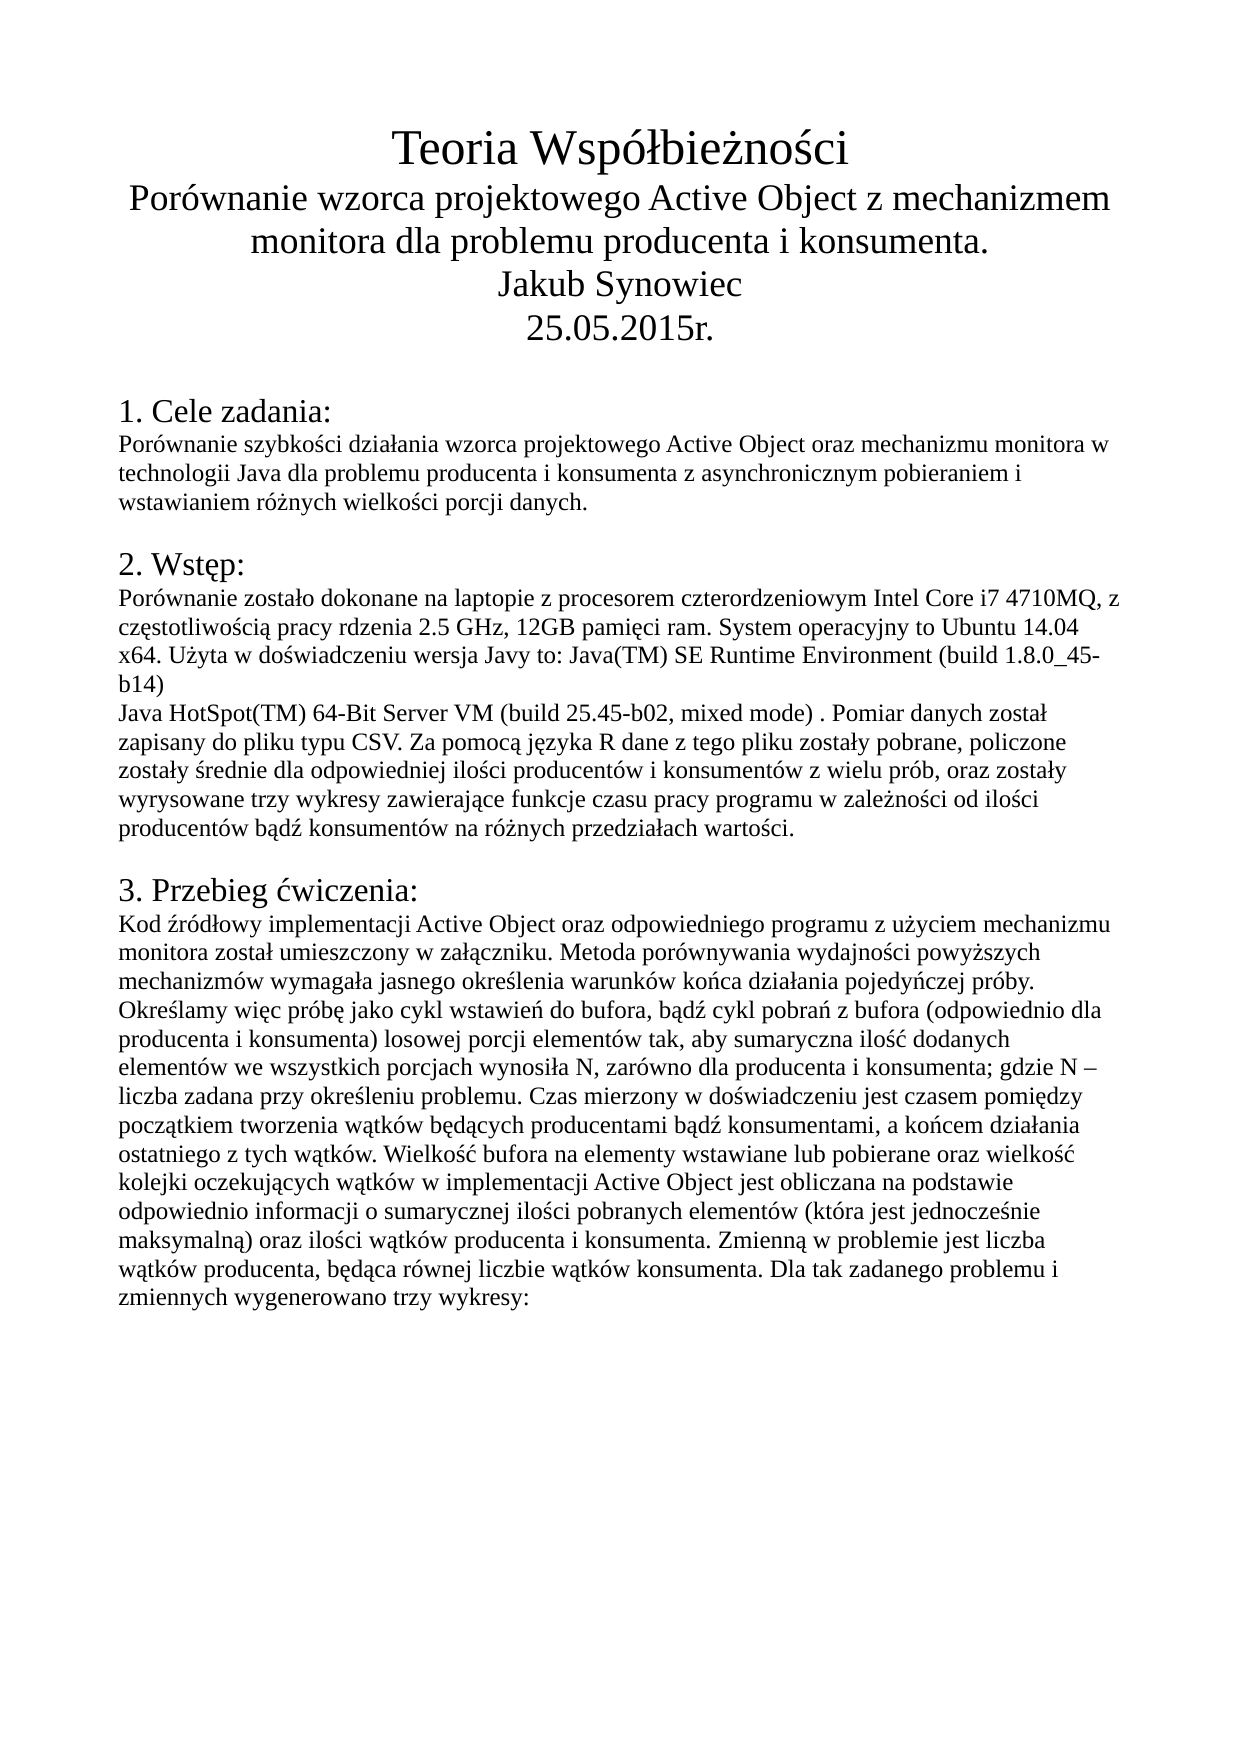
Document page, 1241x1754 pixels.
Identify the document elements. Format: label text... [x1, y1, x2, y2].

text Kod źródłowy implementacji Active Object oraz odpowiedniego programu z użyciem mechanizmu monitora został umieszczony w załączniku. Metoda porównywania wydajności powyższych mechanizmów wymagała jasnego określenia warunków końca działania pojedyńczej próby. Określamy więc próbę jako cykl wstawień do bufora, bądź cykl pobrań z bufora (odpowiednio dla producenta i konsumenta) losowej porcji elementów tak, aby sumaryczna ilość dodanych elementów we wszystkich porcjach wynosiła N, zarówno dla producenta i konsumenta; gdzie N – liczba zadana przy określeniu problemu. Czas mierzony w doświadczeniu jest czasem pomiędzy początkiem tworzenia wątków będących producentami bądź konsumentami, a końcem działania ostatniego z tych wątków. Wielkość bufora na elementy wstawiane lub pobierane oraz wielkość kolejki oczekujących wątków w implementacji Active Object jest obliczana na podstawie odpowiednio informacji o sumarycznej ilości pobranych elementów (która jest jednocześnie maksymalną) oraz ilości wątków producenta i konsumenta. Zmienną w problemie jest liczba wątków producenta, będąca równej liczbie wątków konsumenta. Dla tak zadanego problemu i zmiennych wygenerowano trzy wykresy: [118, 909, 1122, 1311]
text 3. Przebieg ćwiczenia: [118, 870, 1122, 909]
text Porównanie wzorca projektowego Active Object z mechanizmem monitora dla problemu producenta i konsumenta. [118, 176, 1122, 262]
text 25.05.2015r. [118, 305, 1122, 348]
text Porównanie zostało dokonane na laptopie z procesorem czterordzeniowym Intel Core i7 4710MQ, z częstotliwością pracy rdzenia 2.5 GHz, 12GB pamięci ram. System operacyjny to Ubuntu 14.04 x64. Użyta w doświadczeniu wersja Javy to: Java(TM) SE Runtime Environment (build 1.8.0_45-b14) [118, 583, 1122, 698]
text Teoria Współbieżności [118, 118, 1122, 176]
text 1. Cele zadania: [118, 391, 1122, 429]
text Porównanie szybkości działania wzorca projektowego Active Object oraz mechanizmu monitora w technologii Java dla problemu producenta i konsumenta z asynchronicznym pobieraniem i wstawianiem różnych wielkości porcji danych. [118, 429, 1122, 516]
text Jakub Synowiec [118, 262, 1122, 305]
text 2. Wstęp: [118, 544, 1122, 583]
text Java HotSpot(TM) 64-Bit Server VM (build 25.45-b02, mixed mode) . Pomiar danych został zapisany do pliku typu CSV. Za pomocą języka R dane z tego pliku zostały pobrane, policzone zostały średnie dla odpowiedniej ilości producentów i konsumentów z wielu prób, oraz zostały wyrysowane trzy wykresy zawierające funkcje czasu pracy programu w zależności od ilości producentów bądź konsumentów na różnych przedziałach wartości. [118, 698, 1122, 842]
